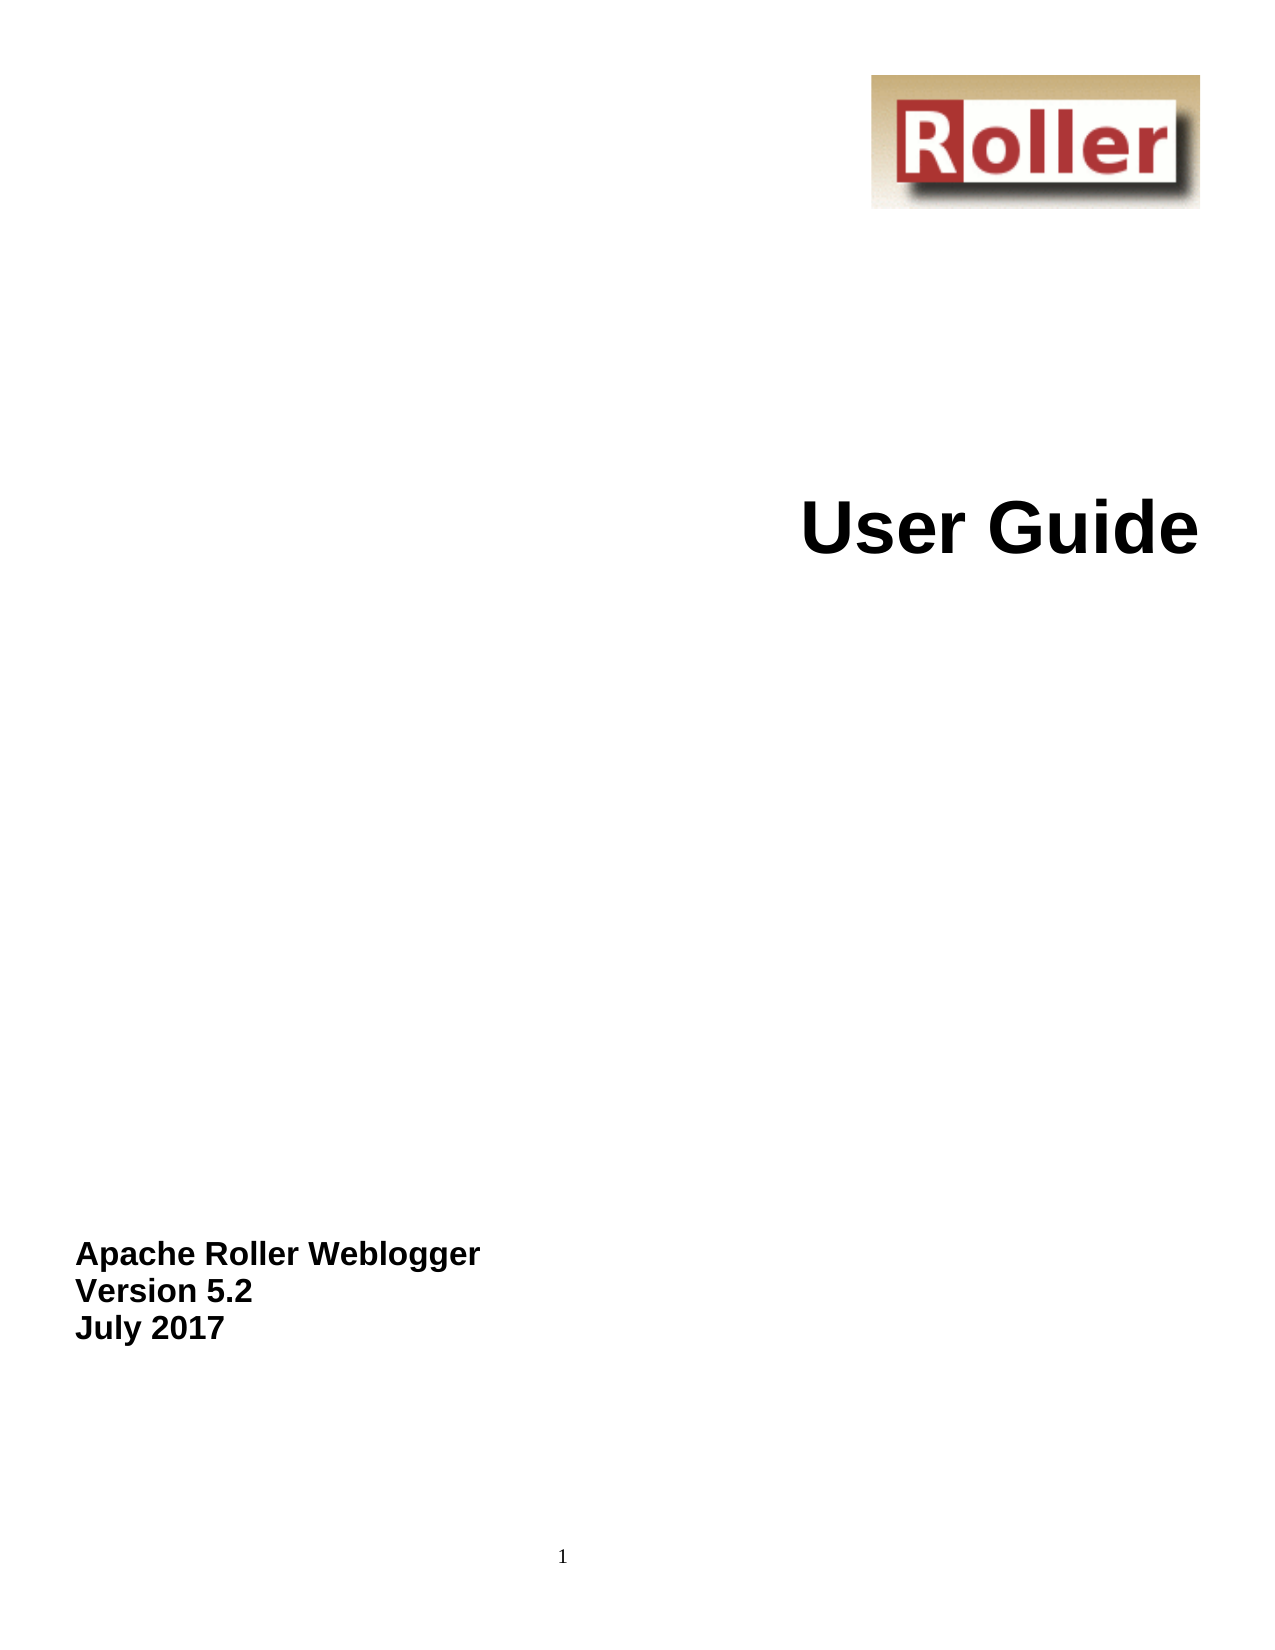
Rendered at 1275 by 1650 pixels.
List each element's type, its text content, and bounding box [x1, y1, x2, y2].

text Apache Roller Weblogger [75, 1235, 1200, 1272]
text User Guide [75, 485, 1200, 569]
picture [871, 75, 1200, 209]
text July 2017 [75, 1309, 1200, 1347]
text Version 5.2 [75, 1272, 1200, 1309]
